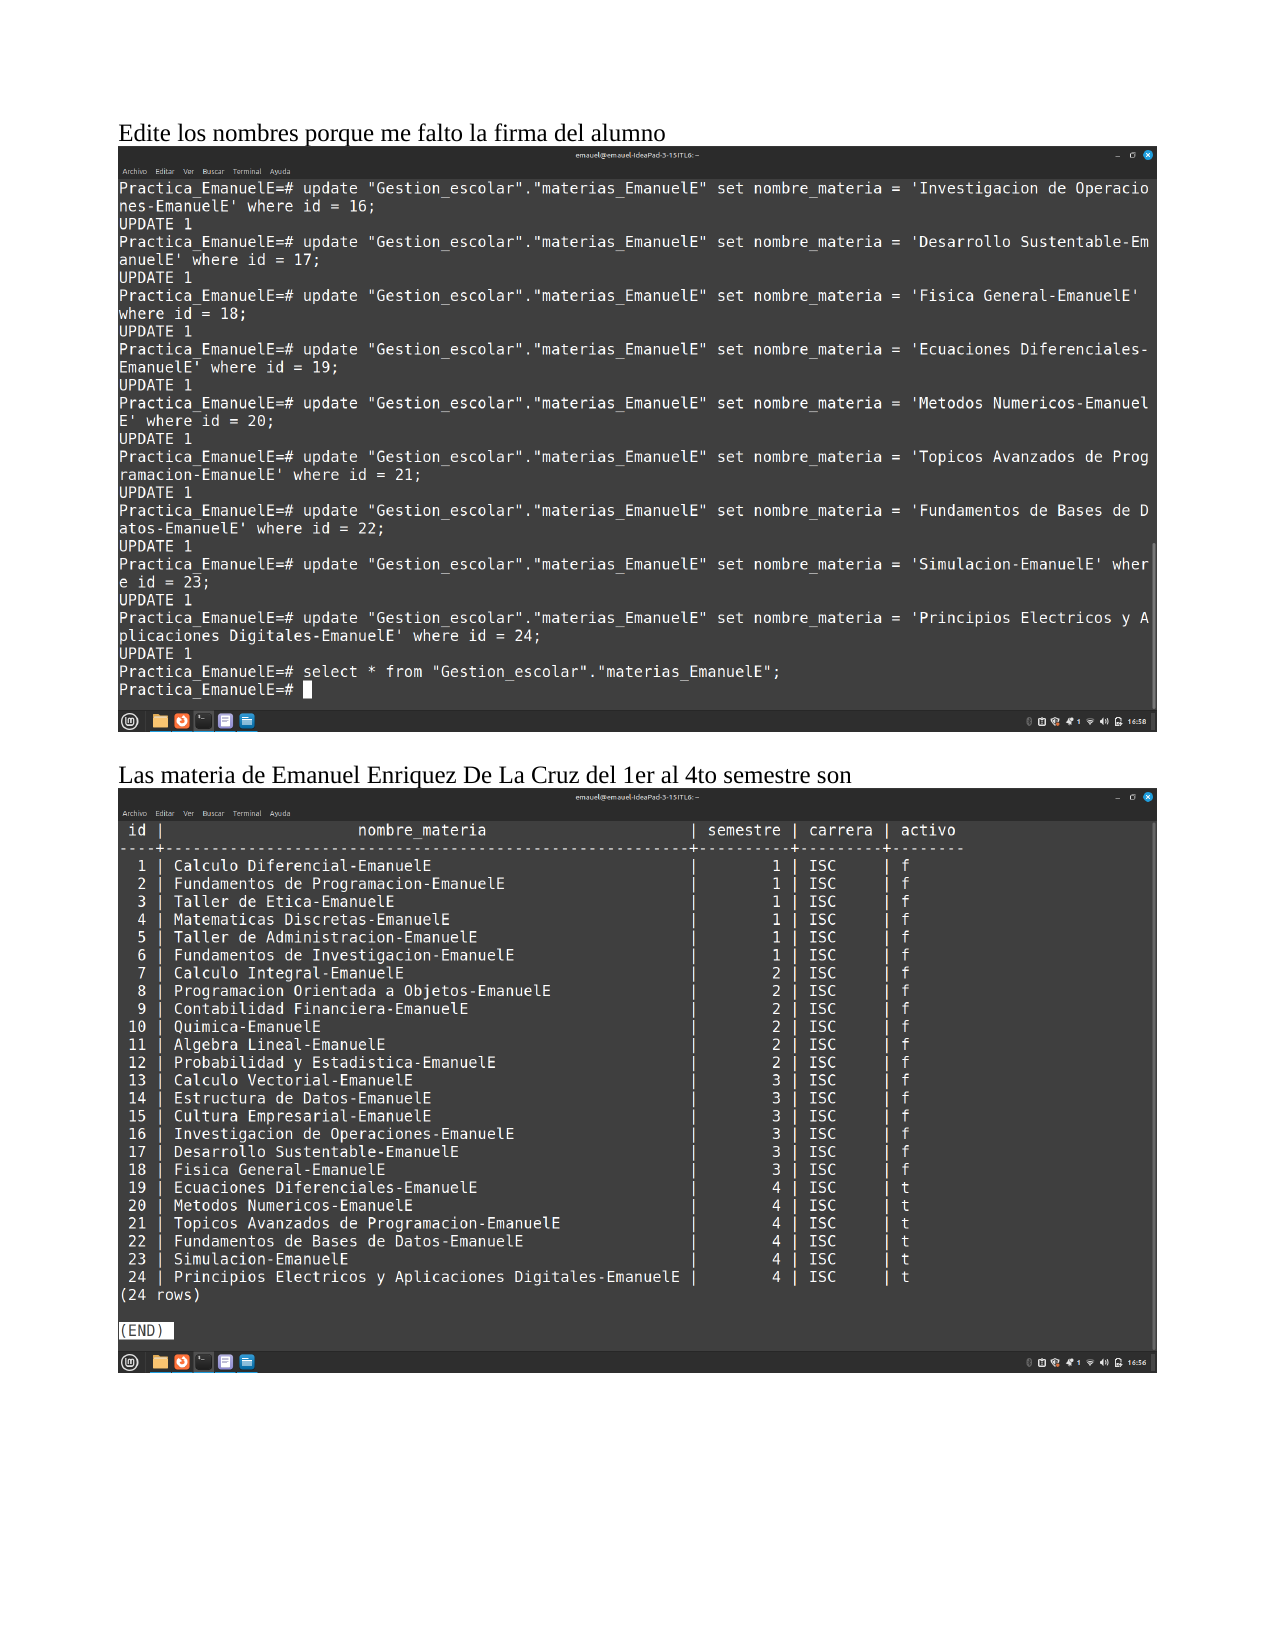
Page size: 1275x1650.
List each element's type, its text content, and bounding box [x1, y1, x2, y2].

text Las materia de Emanuel Enriquez De La Cruz del 1er al 4to semestre son [118, 760, 1157, 788]
picture [118, 788, 1157, 1373]
text Edite los nombres porque me falto la firma del alumno [118, 118, 1157, 146]
picture [118, 146, 1157, 732]
